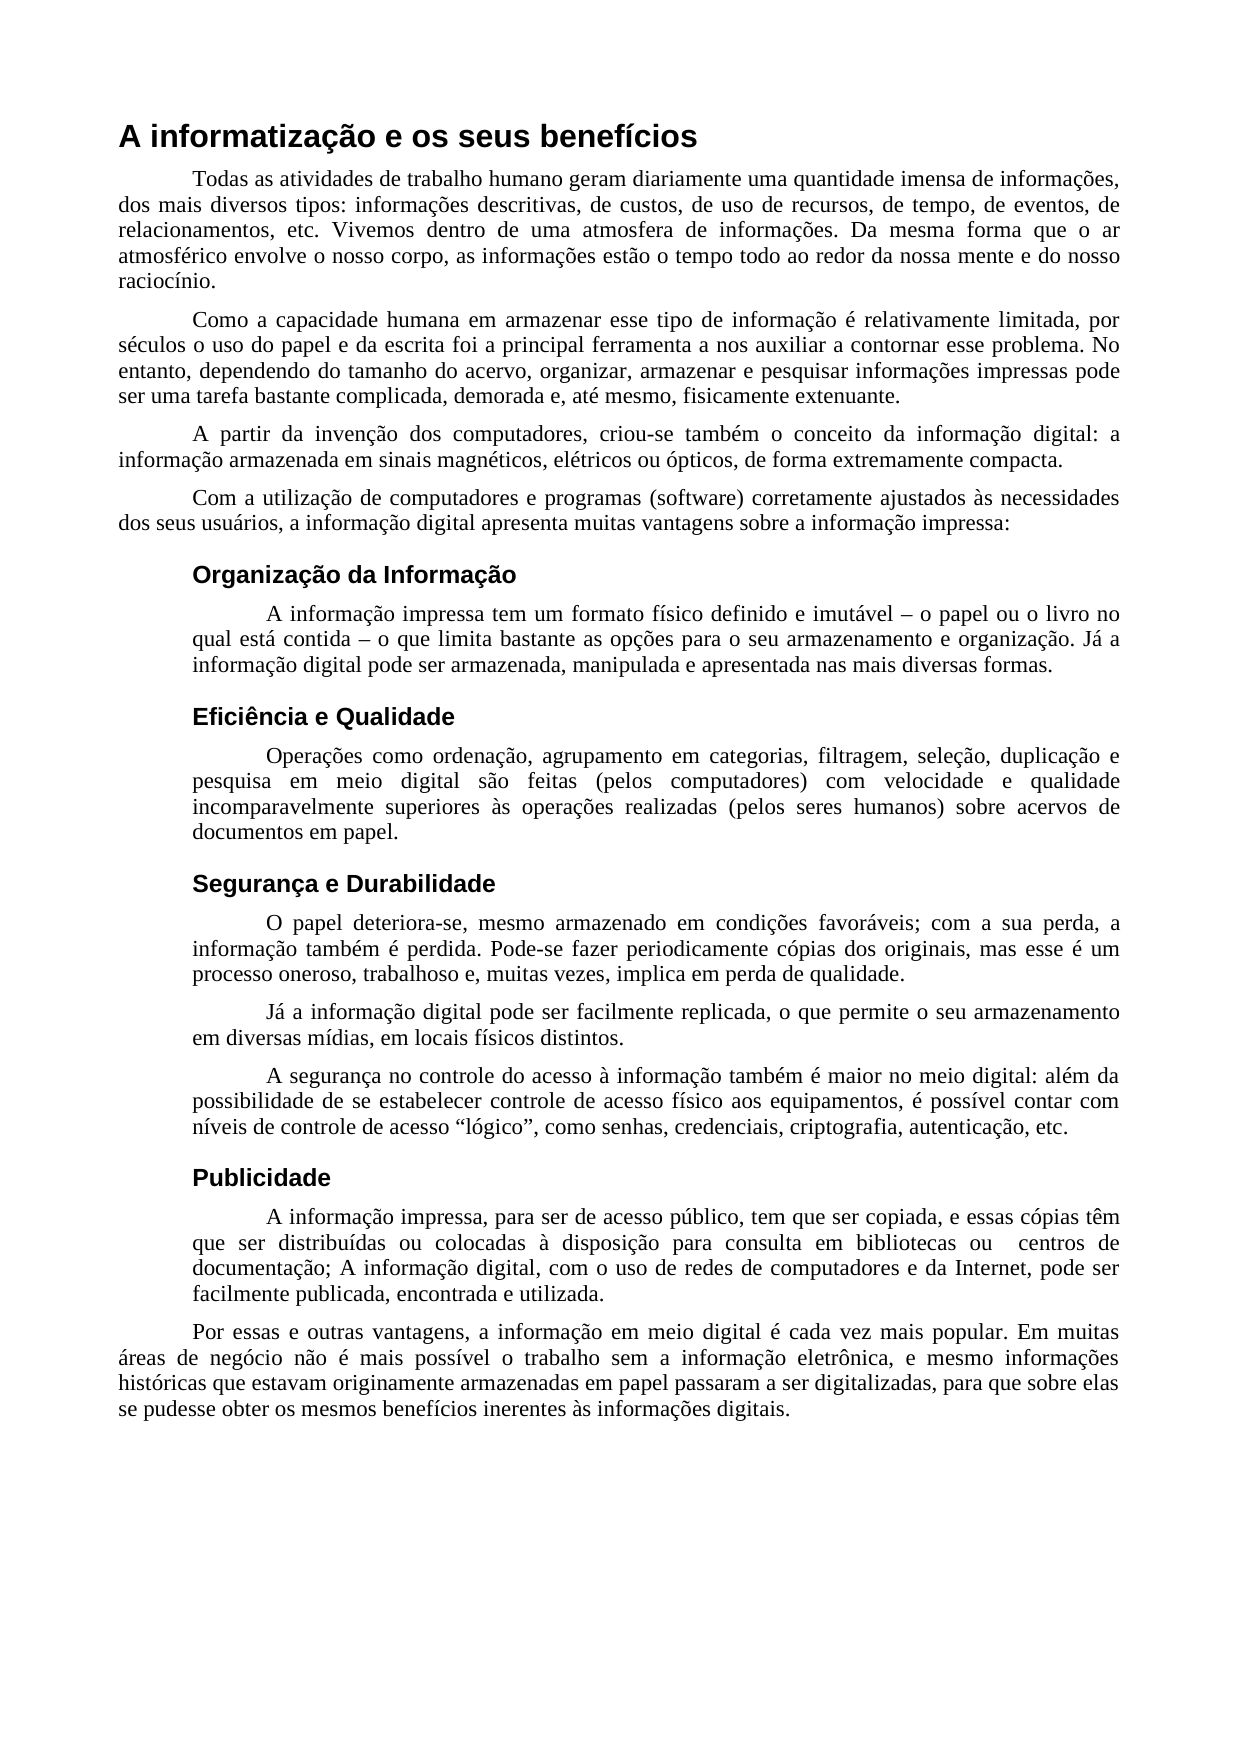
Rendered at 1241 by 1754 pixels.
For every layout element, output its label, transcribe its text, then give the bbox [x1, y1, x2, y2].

text O papel deteriora-se, mesmo armazenado em condições favoráveis; com a sua perda, a informação também é perdida. Pode-se fazer periodicamente cópias dos originais, mas esse é um processo oneroso, trabalhoso e, muitas vezes, implica em perda de qualidade. [192, 910, 1122, 986]
text Já a informação digital pode ser facilmente replicada, o que permite o seu armazenamento em diversas mídias, em locais físicos distintos. [192, 999, 1122, 1050]
text A segurança no controle do acesso à informação também é maior no meio digital: além da possibilidade de se estabelecer controle de acesso físico aos equipamentos, é possível contar com níveis de controle de acesso “lógico”, como senhas, credenciais, criptografia, autenticação, etc. [192, 1062, 1122, 1139]
text Operações como ordenação, agrupamento em categorias, filtragem, seleção, duplicação e pesquisa em meio digital são feitas (pelos computadores) com velocidade e qualidade incomparavelmente superiores às operações realizadas (pelos seres humanos) sobre acervos de documentos em papel. [192, 743, 1122, 845]
text Todas as atividades de trabalho humano geram diariamente uma quantidade imensa de informações, dos mais diversos tipos: informações descritivas, de custos, de uso de recursos, de tempo, de eventos, de relacionamentos, etc. Vivemos dentro de uma atmosfera de informações. Da mesma forma que o ar atmosférico envolve o nosso corpo, as informações estão o tempo todo ao redor da nossa mente e do nosso raciocínio. [118, 166, 1122, 294]
subtitle Segurança e Durabilidade [118, 870, 1122, 897]
subtitle Publicidade [118, 1164, 1122, 1192]
subtitle A informatização e os seus benefícios [118, 118, 1122, 154]
text Por essas e outras vantagens, a informação em meio digital é cada vez mais popular. Em muitas áreas de negócio não é mais possível o trabalho sem a informação eletrônica, e mesmo informações históricas que estavam originamente armazenadas em papel passaram a ser digitalizadas, para que sobre elas se pudesse obter os mesmos benefícios inerentes às informações digitais. [118, 1319, 1122, 1421]
text A partir da invenção dos computadores, criou-se também o conceito da informação digital: a informação armazenada em sinais magnéticos, elétricos ou ópticos, de forma extremamente compacta. [118, 421, 1122, 472]
subtitle Eficiência e Qualidade [118, 702, 1122, 730]
text A informação impressa tem um formato físico definido e imutável – o papel ou o livro no qual está contida – o que limita bastante as opções para o seu armazenamento e organização. Já a informação digital pode ser armazenada, manipulada e apresentada nas mais diversas formas. [192, 601, 1122, 677]
text Como a capacidade humana em armazenar esse tipo de informação é relativamente limitada, por séculos o uso do papel e da escrita foi a principal ferramenta a nos auxiliar a contornar esse problema. No entanto, dependendo do tamanho do acervo, organizar, armazenar e pesquisar informações impressas pode ser uma tarefa bastante complicada, demorada e, até mesmo, fisicamente extenuante. [118, 306, 1122, 408]
text Com a utilização de computadores e programas (software) corretamente ajustados às necessidades dos seus usuários, a informação digital apresenta muitas vantagens sobre a informação impressa: [118, 484, 1122, 536]
subtitle Organização da Informação [118, 561, 1122, 588]
text A informação impressa, para ser de acesso público, tem que ser copiada, e essas cópias têm que ser distribuídas ou colocadas à disposição para consulta em bibliotecas ou centros de documentação; A informação digital, com o uso de redes de computadores e da Internet, pode ser facilmente publicada, encontrada e utilizada. [192, 1204, 1122, 1306]
